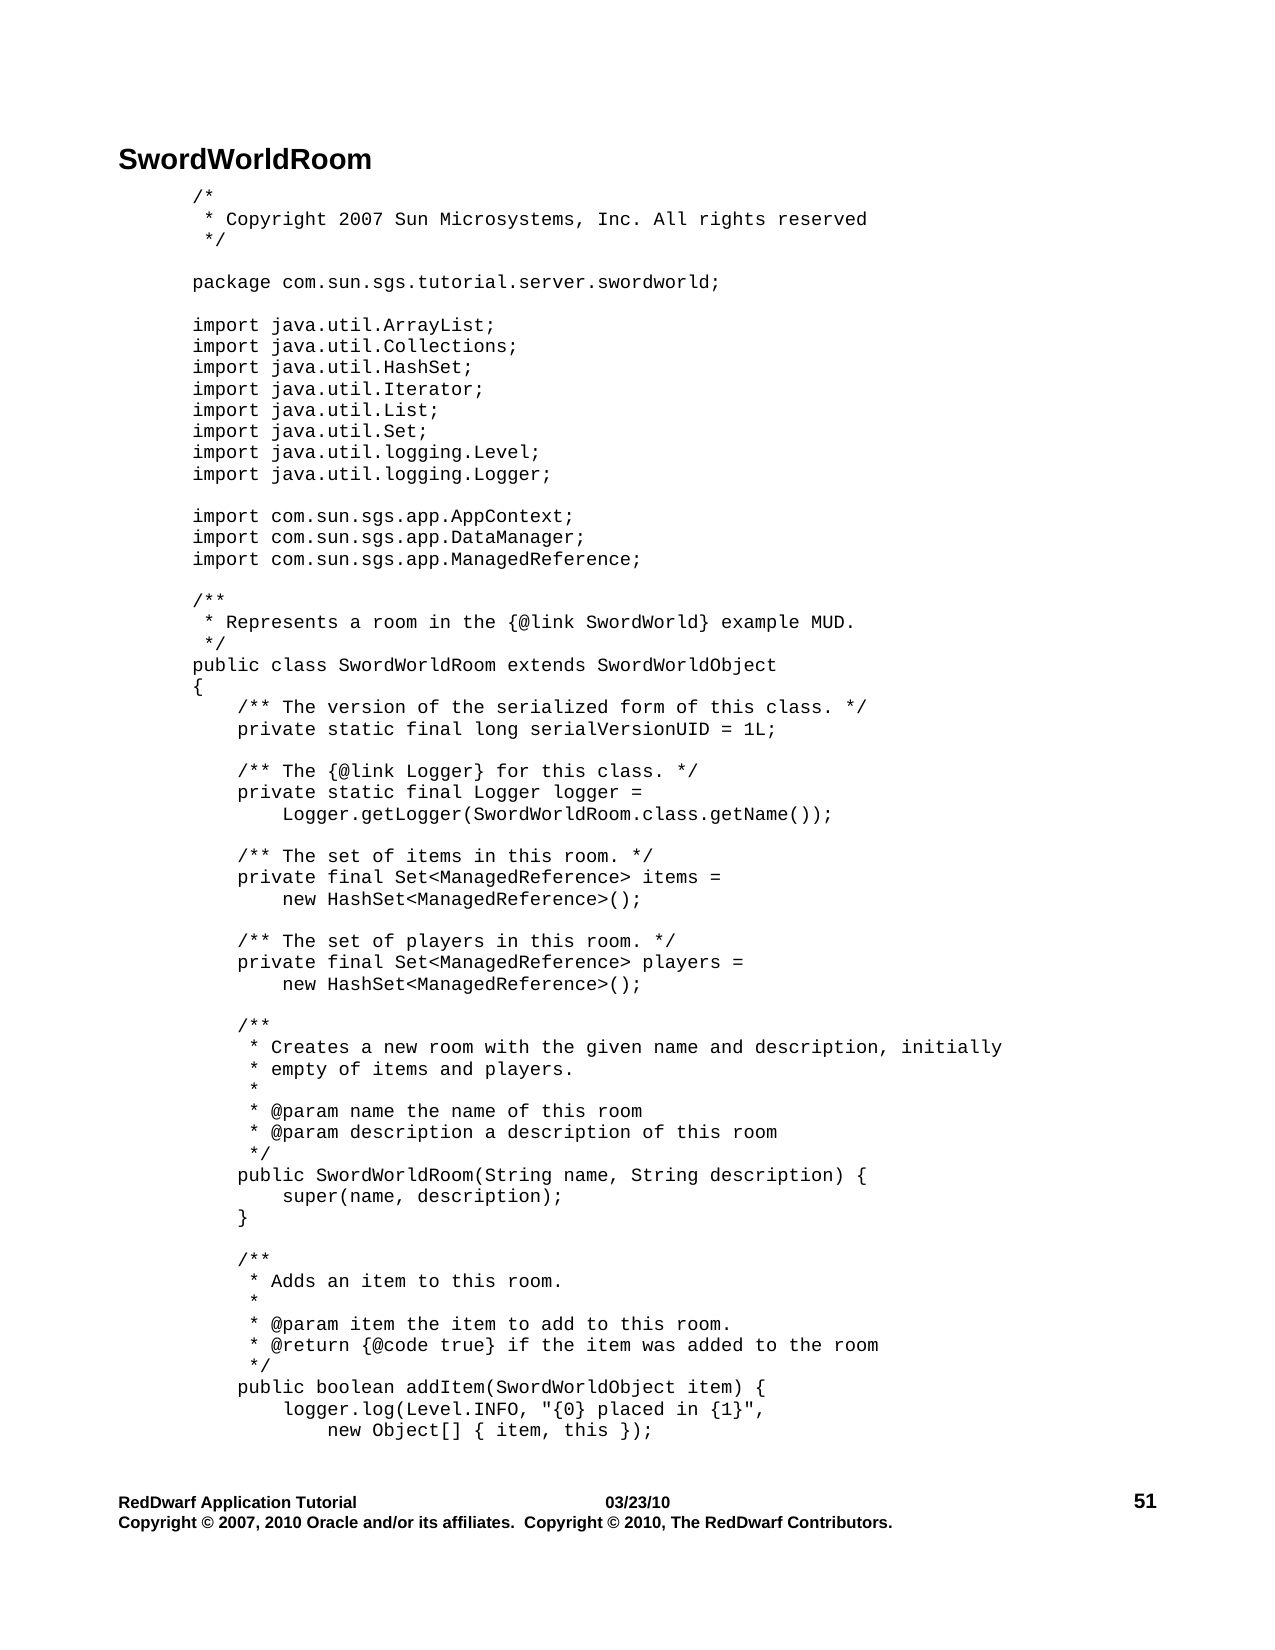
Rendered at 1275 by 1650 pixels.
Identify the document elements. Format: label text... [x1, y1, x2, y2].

text /* * Copyright 2007 Sun Microsystems, Inc. All rights reserved */ package com.sun.sgs.tutorial.server.swordworld; import java.util.ArrayList; import java.util.Collections; import java.util.HashSet; import java.util.Iterator; import java.util.List; import java.util.Set; import java.util.logging.Level; import java.util.logging.Logger; import com.sun.sgs.app.AppContext; import com.sun.sgs.app.DataManager; import com.sun.sgs.app.ManagedReference; /** * Represents a room in the {@link SwordWorld} example MUD. */ public class SwordWorldRoom extends SwordWorldObject { /** The version of the serialized form of this class. */ private static final long serialVersionUID = 1L; /** The {@link Logger} for this class. */ private static final Logger logger = Logger.getLogger(SwordWorldRoom.class.getName()); /** The set of items in this room. */ private final Set<ManagedReference> items = new HashSet<ManagedReference>(); /** The set of players in this room. */ private final Set<ManagedReference> players = new HashSet<ManagedReference>(); /** * Creates a new room with the given name and description, initially * empty of items and players. * * @param name the name of this room * @param description a description of this room */ public SwordWorldRoom(String name, String description) { super(name, description); } /** * Adds an item to this room. * * @param item the item to add to this room. * @return {@code true} if the item was added to the room */ public boolean addItem(SwordWorldObject item) { logger.log(Level.INFO, "{0} placed in {1}", new Object[] { item, this }); [192, 188, 1098, 1442]
subtitle SwordWorldRoom [118, 143, 1157, 176]
